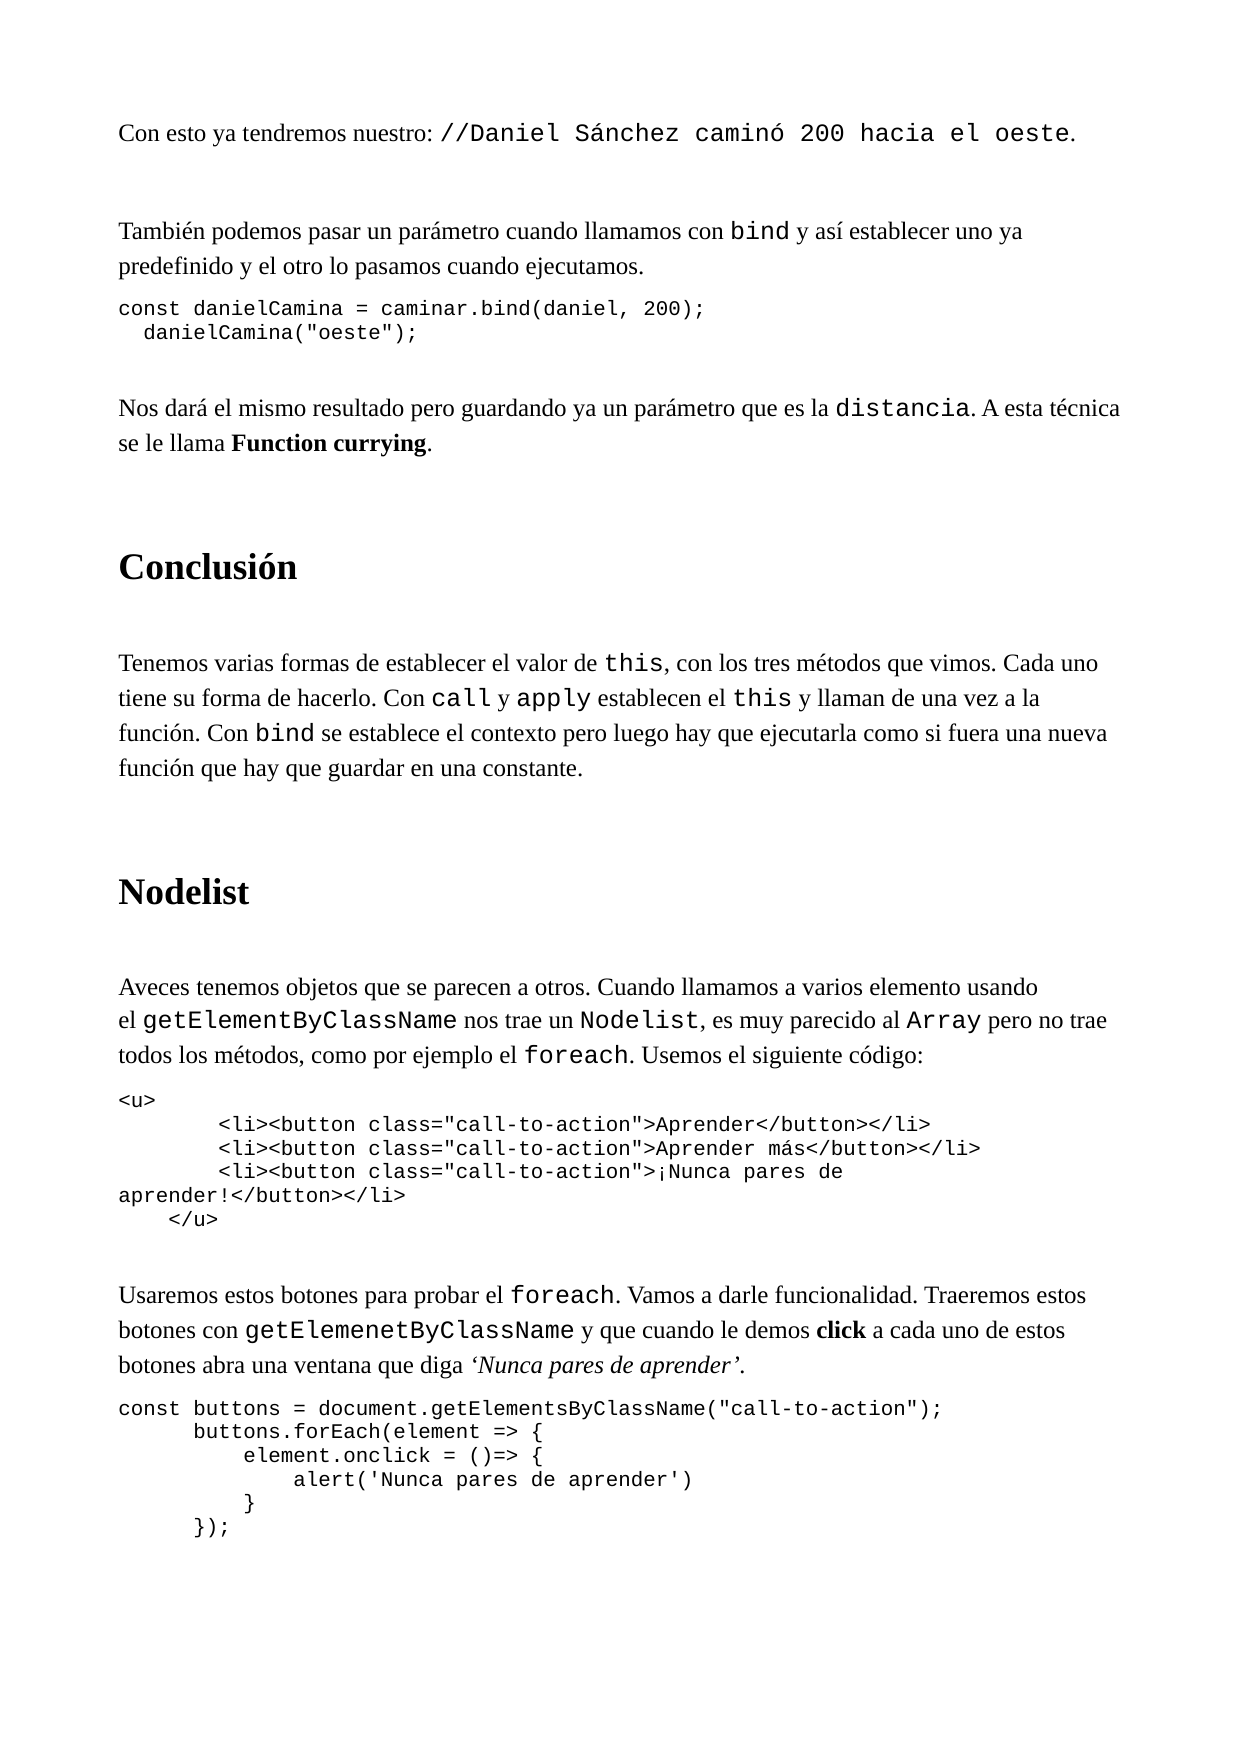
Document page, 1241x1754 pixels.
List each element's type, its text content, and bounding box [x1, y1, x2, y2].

text alert('Nunca pares de aprender') [118, 1469, 1122, 1492]
text ‌ [118, 1539, 1122, 1568]
text }); [118, 1516, 1122, 1539]
text danielCamina("oeste"); [118, 322, 1122, 346]
text const buttons = document.getElementsByClassName("call-to-action"); [118, 1398, 1122, 1421]
text element.onclick = ()=> { [118, 1445, 1122, 1469]
text ‌ [118, 346, 1122, 374]
text ‌ [118, 801, 1122, 829]
text <u> [118, 1090, 1122, 1114]
text Aveces tenemos objetos que se parecen a otros. Cuando llamamos a varios elemento usando el getElementByClassName nos trae un Nodelist, es muy parecido al Array pero no trae todos los métodos, como por ejemplo el foreach. Usemos el siguiente código: [118, 972, 1122, 1071]
text <li><button class="call-to-action">Aprender</button></li> [118, 1114, 1122, 1138]
text ‌ [118, 476, 1122, 505]
text <li><button class="call-to-action">Aprender más</button></li> [118, 1138, 1122, 1161]
subtitle Conclusión [118, 544, 1122, 588]
text ‌ [118, 925, 1122, 953]
text <li><button class="call-to-action">¡Nunca pares de aprender!</button></li> [118, 1161, 1122, 1209]
text ‌ [118, 600, 1122, 629]
text </u> [118, 1209, 1122, 1232]
subtitle Nodelist [118, 869, 1122, 912]
text Tenemos varias formas de establecer el valor de this, con los tres métodos que vimos. Cada uno tiene su forma de hacerlo. Con call y apply establecen el this y llaman de una vez a la función. Con bind se establece el contexto pero luego hay que ejecutarla como si fuera una nueva función que hay que guardar en una constante. [118, 648, 1122, 782]
text buttons.forEach(element => { [118, 1421, 1122, 1445]
text ‌ [118, 1232, 1122, 1261]
text ‌ [118, 168, 1122, 197]
text } [118, 1492, 1122, 1516]
text Nos dará el mismo resultado pero guardando ya un parámetro que es la distancia. A esta técnica se le llama Function currying. [118, 393, 1122, 457]
text También podemos pasar un parámetro cuando llamamos con bind y así establecer uno ya predefinido y el otro lo pasamos cuando ejecutamos. [118, 216, 1122, 279]
text Usaremos estos botones para probar el foreach. Vamos a darle funcionalidad. Traeremos estos botones con getElemenetByClassName y que cuando le demos click a cada uno de estos botones abra una ventana que diga ‘Nunca pares de aprender’. [118, 1280, 1122, 1379]
text const danielCamina = caminar.bind(daniel, 200); [118, 298, 1122, 322]
text Con esto ya tendremos nuestro: //Daniel Sánchez caminó 200 hacia el oeste. [118, 118, 1122, 149]
